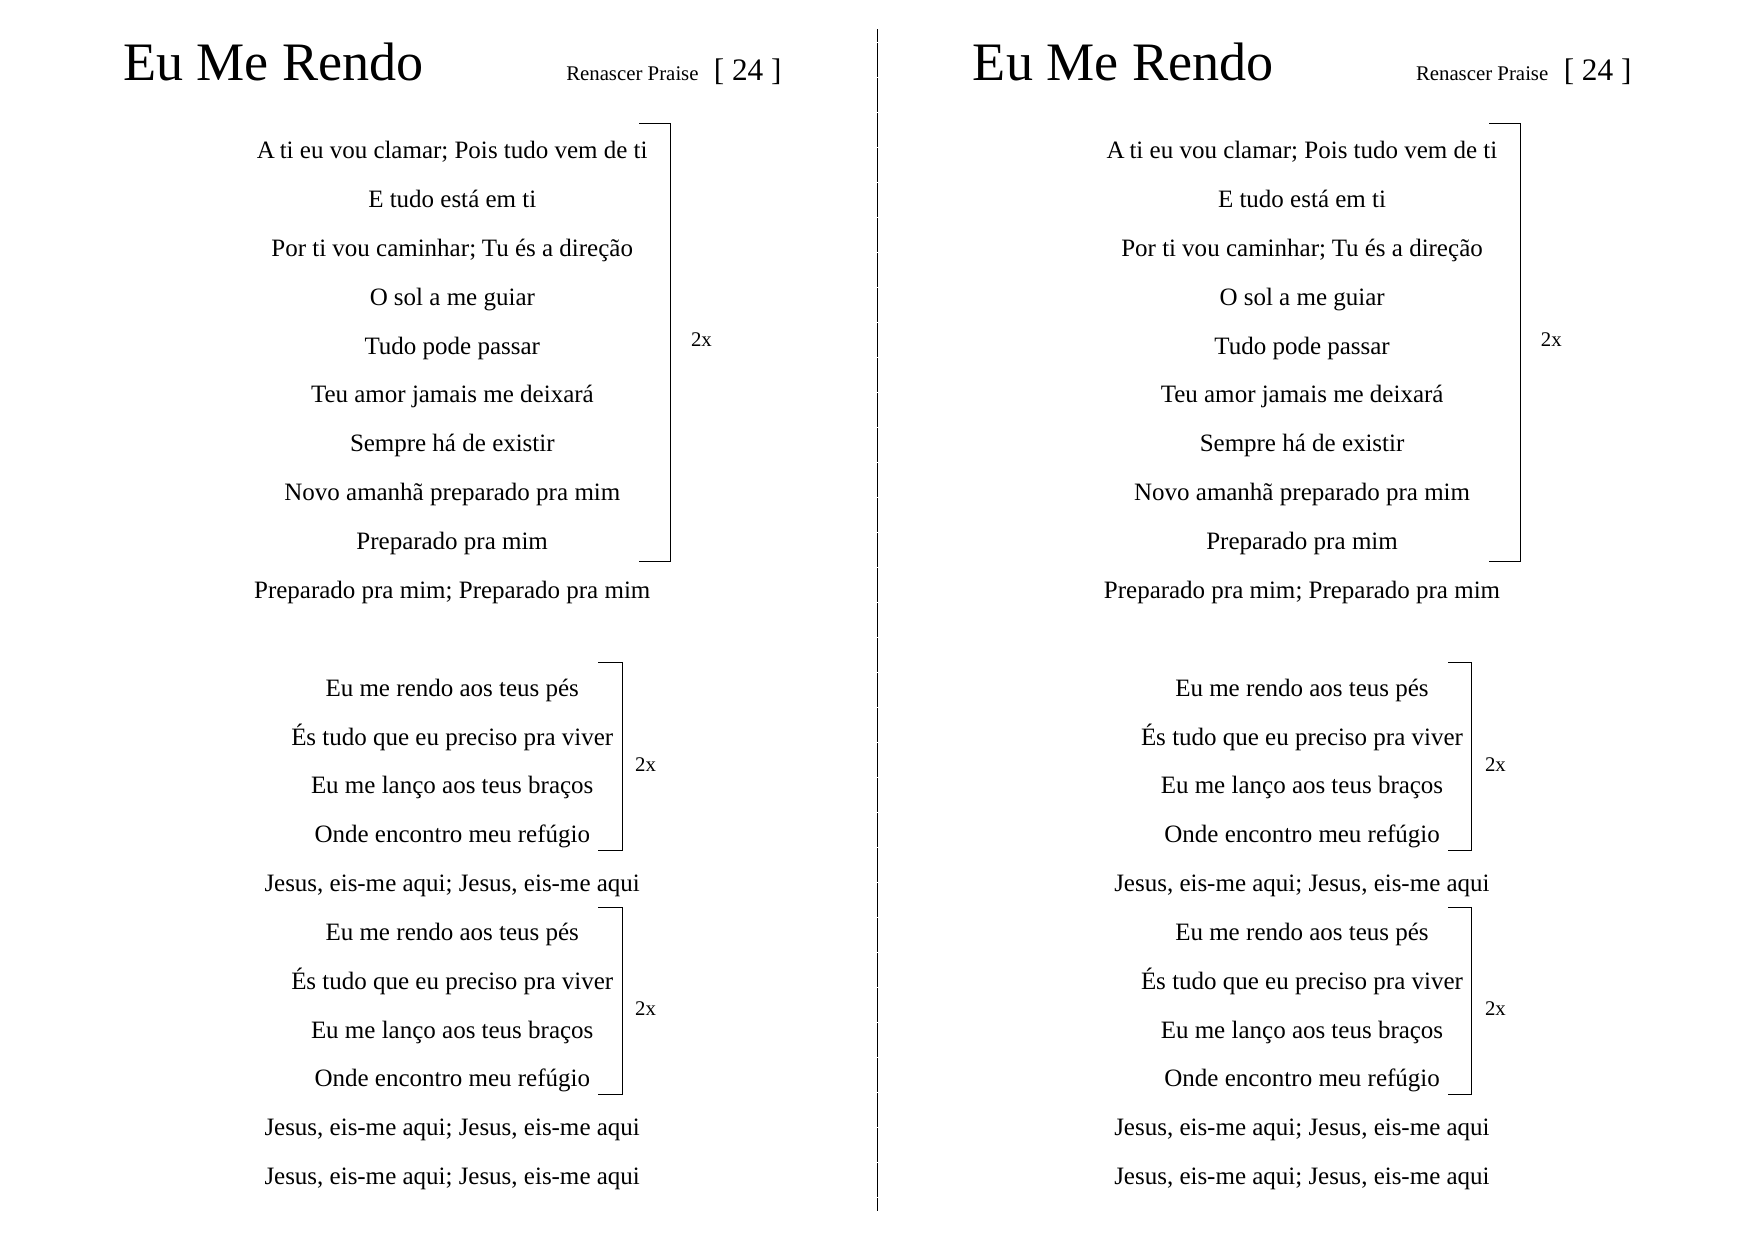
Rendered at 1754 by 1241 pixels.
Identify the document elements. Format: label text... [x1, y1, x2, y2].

text Onde encontro meu refúgio [879, 1063, 1471, 1092]
text [671, 184, 875, 213]
text Tudo pode passar [879, 331, 1520, 359]
text Jesus, eis-me aqui; Jesus, eis-me aqui [29, 1112, 875, 1141]
text E tudo está em ti [29, 184, 670, 213]
text [1472, 917, 1724, 946]
text Preparado pra mim; Preparado pra mim [29, 575, 875, 604]
text Eu Me Rendo Renascer Praise [ 24 ] [879, 29, 1724, 92]
text [671, 282, 875, 311]
text Teu amor jamais me deixará [29, 379, 670, 408]
text Teu amor jamais me deixará [879, 379, 1520, 408]
text Eu me rendo aos teus pés [29, 673, 622, 701]
text Jesus, eis-me aqui; Jesus, eis-me aqui [29, 868, 875, 897]
text Eu me lanço aos teus braços [879, 770, 1471, 799]
text [1472, 1063, 1724, 1092]
text Jesus, eis-me aqui; Jesus, eis-me aqui [29, 1161, 875, 1190]
text [671, 477, 875, 506]
text E tudo está em ti [879, 184, 1520, 213]
text A ti eu vou clamar; Pois tudo vem de ti [879, 135, 1520, 164]
text [1472, 722, 1724, 750]
text És tudo que eu preciso pra viver [29, 722, 622, 750]
text [623, 673, 875, 701]
text Tudo pode passar [1521, 331, 1724, 359]
text [1472, 770, 1724, 799]
text Jesus, eis-me aqui; Jesus, eis-me aqui [879, 868, 1724, 897]
text [1521, 379, 1724, 408]
text Sempre há de existir [879, 428, 1520, 457]
text Preparado pra mim [879, 526, 1520, 555]
text Eu me rendo aos teus pés [879, 917, 1471, 946]
text Preparado pra mim [29, 526, 670, 555]
text [623, 722, 875, 750]
text [671, 526, 875, 555]
text [623, 966, 875, 994]
text A ti eu vou clamar; Pois tudo vem de ti [29, 135, 670, 164]
text És tudo que eu preciso pra viver [879, 722, 1471, 750]
text [671, 379, 875, 408]
text Sempre há de existir [29, 428, 670, 457]
text Onde encontro meu refúgio [879, 819, 1471, 848]
text Eu Me Rendo Renascer Praise [ 24 ] [29, 29, 875, 92]
text És tudo que eu preciso pra viver [29, 966, 622, 994]
text Tudo pode passar [29, 331, 670, 359]
text [623, 1015, 875, 1043]
text [1521, 184, 1724, 213]
text Onde encontro meu refúgio [29, 819, 622, 848]
text Novo amanhã preparado pra mim [879, 477, 1520, 506]
text [1472, 966, 1724, 994]
text Onde encontro meu refúgio [29, 1063, 622, 1092]
text [623, 1063, 875, 1092]
text Eu me lanço aos teus braços [29, 1015, 622, 1043]
text Eu me lanço aos teus braços [29, 770, 622, 799]
text [1521, 428, 1724, 457]
text Jesus, eis-me aqui; Jesus, eis-me aqui [879, 1161, 1724, 1190]
text [623, 917, 875, 946]
text És tudo que eu preciso pra viver [879, 966, 1471, 994]
text Por ti vou caminhar; Tu és a direção [29, 233, 670, 262]
text O sol a me guiar [29, 282, 670, 311]
text Eu me rendo aos teus pés [29, 917, 622, 946]
text [1472, 1015, 1724, 1043]
text [1472, 819, 1724, 848]
text [1521, 282, 1724, 311]
text [1472, 673, 1724, 701]
text [671, 233, 875, 262]
text [1521, 233, 1724, 262]
text [623, 770, 875, 799]
text [671, 135, 875, 164]
text Tudo pode passar [671, 331, 875, 359]
text [1521, 135, 1724, 164]
text Preparado pra mim; Preparado pra mim [879, 575, 1724, 604]
text [671, 428, 875, 457]
text Por ti vou caminhar; Tu és a direção [879, 233, 1520, 262]
text [623, 819, 875, 848]
text Novo amanhã preparado pra mim [29, 477, 670, 506]
text [1521, 477, 1724, 506]
text Eu me rendo aos teus pés [879, 673, 1471, 701]
text Eu me lanço aos teus braços [879, 1015, 1471, 1043]
text O sol a me guiar [879, 282, 1520, 311]
text Jesus, eis-me aqui; Jesus, eis-me aqui [879, 1112, 1724, 1141]
text [1521, 526, 1724, 555]
